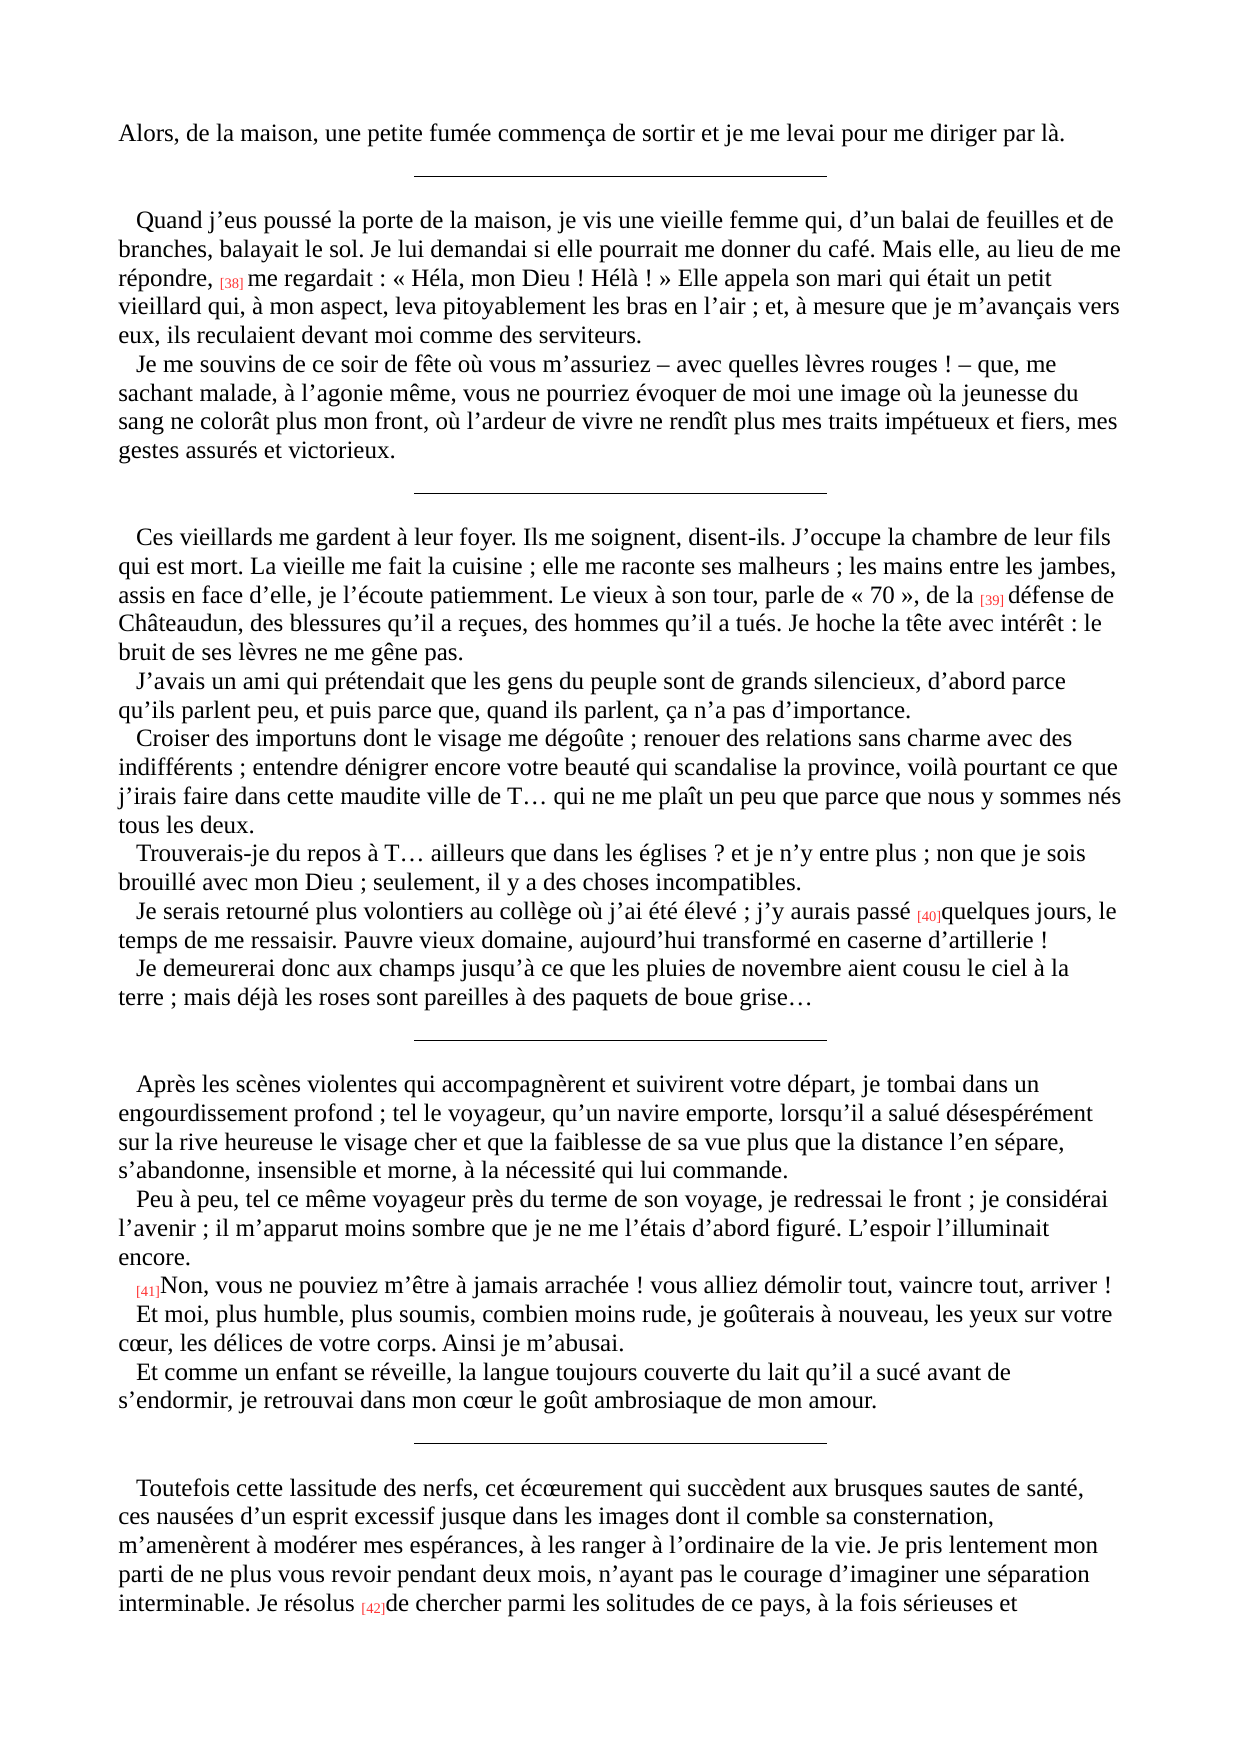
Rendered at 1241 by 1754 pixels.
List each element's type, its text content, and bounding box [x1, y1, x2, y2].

text Quand j’eus poussé la porte de la maison, je vis une vieille femme qui, d’un balai de feuilles et de branches, balayait le sol. Je lui demandai si elle pourrait me donner du café. Mais elle, au lieu de me répondre, [38] me regardait : « Héla, mon Dieu ! Hélà ! » Elle appela son mari qui était un petit vieillard qui, à mon aspect, leva pitoyablement les bras en l’air ; et, à mesure que je m’avançais vers eux, ils reculaient devant moi comme des serviteurs. [118, 205, 1122, 349]
text Croiser des importuns dont le visage me dégoûte ; renouer des relations sans charme avec des indifférents ; entendre dénigrer encore votre beauté qui scandalise la province, voilà pourtant ce que j’irais faire dans cette maudite ville de T… qui ne me plaît un peu que parce que nous y sommes nés tous les deux. [118, 723, 1122, 838]
text Je serais retourné plus volontiers au collège où j’ai été élevé ; j’y aurais passé [40]quelques jours, le temps de me ressaisir. Pauvre vieux domaine, aujourd’hui transformé en caserne d’artillerie ! [118, 896, 1122, 953]
text Ces vieillards me gardent à leur foyer. Ils me soignent, disent-ils. J’occupe la chambre de leur fils qui est mort. La vieille me fait la cuisine ; elle me raconte ses malheurs ; les mains entre les jambes, assis en face d’elle, je l’écoute patiemment. Le vieux à son tour, parle de « 70 », de la [39] défense de Châteaudun, des blessures qu’il a reçues, des hommes qu’il a tués. Je hoche la tête avec intérêt : le bruit de ses lèvres ne me gêne pas. [118, 522, 1122, 666]
text Trouverais-je du repos à T… ailleurs que dans les églises ? et je n’y entre plus ; non que je sois brouillé avec mon Dieu ; seulement, il y a des choses incompatibles. [118, 838, 1122, 896]
text Après les scènes violentes qui accompagnèrent et suivirent votre départ, je tombai dans un engourdissement profond ; tel le voyageur, qu’un navire emporte, lorsqu’il a salué désespérément sur la rive heureuse le visage cher et que la faiblesse de sa vue plus que la distance l’en sépare, s’abandonne, insensible et morne, à la nécessité qui lui commande. [118, 1069, 1122, 1184]
text Toutefois cette lassitude des nerfs, cet écœurement qui succèdent aux brusques sautes de santé, ces nausées d’un esprit excessif jusque dans les images dont il comble sa consternation, m’amenèrent à modérer mes espérances, à les ranger à l’ordinaire de la vie. Je pris lentement mon parti de ne plus vous revoir pendant deux mois, n’ayant pas le courage d’imaginer une séparation interminable. Je résolus [42]de chercher parmi les solitudes de ce pays, à la fois sérieuses et [118, 1473, 1122, 1616]
text Et comme un enfant se réveille, la langue toujours couverte du lait qu’il a sucé avant de s’endormir, je retrouvai dans mon cœur le goût ambrosiaque de mon amour. [118, 1357, 1122, 1414]
text Peu à peu, tel ce même voyageur près du terme de son voyage, je redressai le front ; je considérai l’avenir ; il m’apparut moins sombre que je ne me l’étais d’abord figuré. L’espoir l’illuminait encore. [118, 1184, 1122, 1271]
text [41]Non, vous ne pouviez m’être à jamais arrachée ! vous alliez démolir tout, vaincre tout, arriver ! [118, 1271, 1122, 1299]
text Et moi, plus humble, plus soumis, combien moins rude, je goûterais à nouveau, les yeux sur votre cœur, les délices de votre corps. Ainsi je m’abusai. [118, 1299, 1122, 1357]
text Je me souvins de ce soir de fête où vous m’assuriez – avec quelles lèvres rouges ! – que, me sachant malade, à l’agonie même, vous ne pourriez évoquer de moi une image où la jeunesse du sang ne colorât plus mon front, où l’ardeur de vivre ne rendît plus mes traits impétueux et fiers, mes gestes assurés et victorieux. [118, 349, 1122, 464]
text Je demeurerai donc aux champs jusqu’à ce que les pluies de novembre aient cousu le ciel à la terre ; mais déjà les roses sont pareilles à des paquets de boue grise… [118, 953, 1122, 1011]
text J’avais un ami qui prétendait que les gens du peuple sont de grands silencieux, d’abord parce qu’ils parlent peu, et puis parce que, quand ils parlent, ça n’a pas d’importance. [118, 666, 1122, 723]
text Alors, de la maison, une petite fumée commença de sortir et je me levai pour me diriger par là. [118, 118, 1122, 147]
